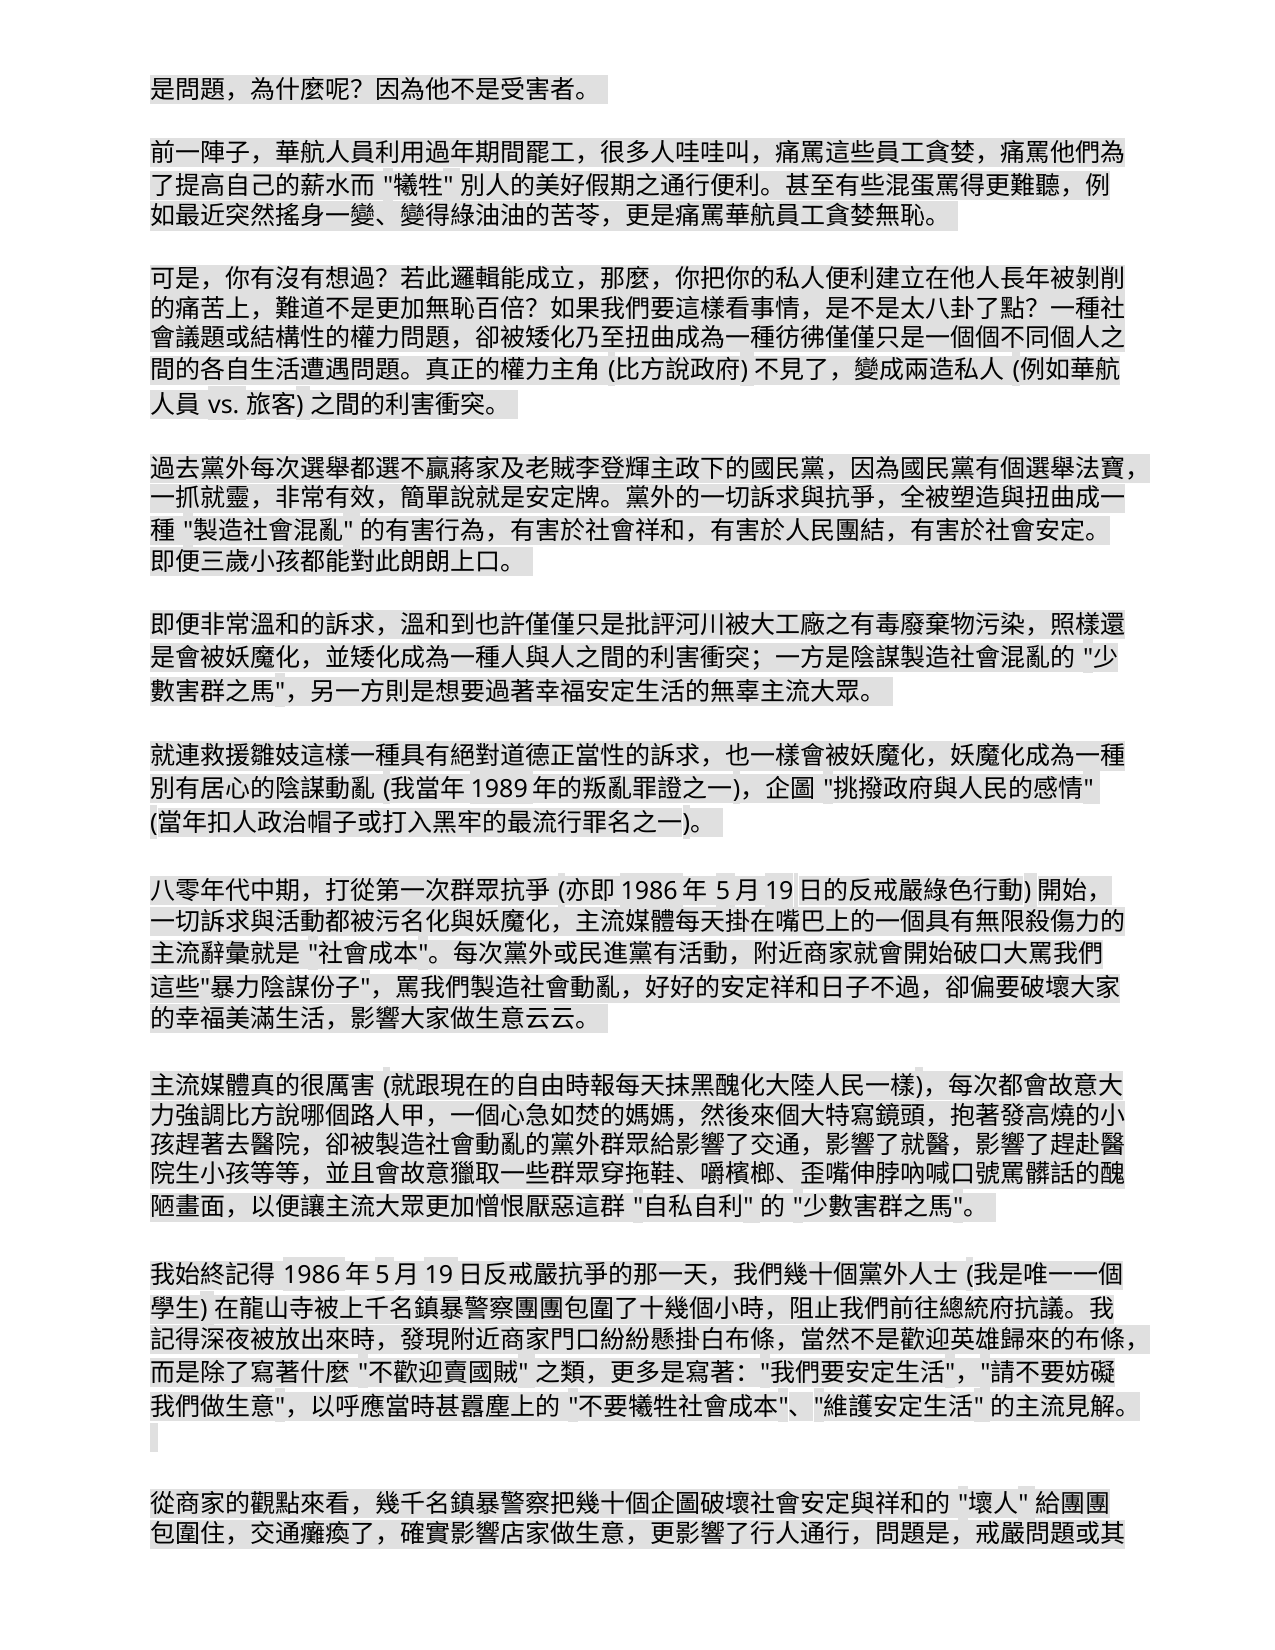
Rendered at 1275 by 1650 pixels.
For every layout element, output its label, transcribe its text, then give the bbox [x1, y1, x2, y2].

text (續) 2. 觀點與去社會化： 以台灣極其嚴重之性侵問題為例，毫無疑問，這事對大多數男性而言，並不是什麼嚴重問題。為什麼呢？因為九成五以上性侵受害者是女性。我想說的是：觀看問題的位置不同，評價自然也不同。就比方說同性戀者受歧視與壓迫的問題，對於絕大多數人來說，根本不是問題，為什麼呢？因為他不是受害者。 前一陣子，華航人員利用過年期間罷工，很多人哇哇叫，痛罵這些員工貪婪，痛罵他們為了提高自己的薪水而 "犧牲" 別人的美好假期之通行便利。甚至有些混蛋罵得更難聽，例如最近突然搖身一變、變得綠油油的苦苓，更是痛罵華航員工貪婪無恥。 可是，你有沒有想過？若此邏輯能成立，那麼，你把你的私人便利建立在他人長年被剝削的痛苦上，難道不是更加無恥百倍？如果我們要這樣看事情，是不是太八卦了點？一種社會議題或結構性的權力問題，卻被矮化乃至扭曲成為一種彷彿僅僅只是一個個不同個人之間的各自生活遭遇問題。真正的權力主角 (比方說政府) 不見了，變成兩造私人 (例如華航人員 vs. 旅客) 之間的利害衝突。 過去黨外每次選舉都選不贏蔣家及老賊李登輝主政下的國民黨，因為國民黨有個選舉法寶，一抓就靈，非常有效，簡單說就是安定牌。黨外的一切訴求與抗爭，全被塑造與扭曲成一種 "製造社會混亂" 的有害行為，有害於社會祥和，有害於人民團結，有害於社會安定。即便三歲小孩都能對此朗朗上口。 即便非常溫和的訴求，溫和到也許僅僅只是批評河川被大工廠之有毒廢棄物污染，照樣還是會被妖魔化，並矮化成為一種人與人之間的利害衝突；一方是陰謀製造社會混亂的 "少數害群之馬"，另一方則是想要過著幸福安定生活的無辜主流大眾。 就連救援雛妓這樣一種具有絕對道德正當性的訴求，也一樣會被妖魔化，妖魔化成為一種別有居心的陰謀動亂 (我當年1989年的叛亂罪證之一)，企圖 "挑撥政府與人民的感情" (當年扣人政治帽子或打入黑牢的最流行罪名之一)。 八零年代中期，打從第一次群眾抗爭 (亦即1986年 5月19日的反戒嚴綠色行動) 開始，一切訴求與活動都被污名化與妖魔化，主流媒體每天掛在嘴巴上的一個具有無限殺傷力的主流辭彙就是 "社會成本"。每次黨外或民進黨有活動，附近商家就會開始破口大罵我們這些"暴力陰謀份子"，罵我們製造社會動亂，好好的安定祥和日子不過，卻偏要破壞大家的幸福美滿生活，影響大家做生意云云。 主流媒體真的很厲害 (就跟現在的自由時報每天抹黑醜化大陸人民一樣)，每次都會故意大力強調比方說哪個路人甲，一個心急如焚的媽媽，然後來個大特寫鏡頭，抱著發高燒的小孩趕著去醫院，卻被製造社會動亂的黨外群眾給影響了交通，影響了就醫，影響了趕赴醫院生小孩等等，並且會故意獵取一些群眾穿拖鞋、嚼檳榔、歪嘴伸脖吶喊口號罵髒話的醜陋畫面，以便讓主流大眾更加憎恨厭惡這群 "自私自利" 的 "少數害群之馬"。 我始終記得 1986年5月19日反戒嚴抗爭的那一天，我們幾十個黨外人士 (我是唯一一個學生) 在龍山寺被上千名鎮暴警察團團包圍了十幾個小時，阻止我們前往總統府抗議。我記得深夜被放出來時，發現附近商家門口紛紛懸掛白布條，當然不是歡迎英雄歸來的布條，而是除了寫著什麼 "不歡迎賣國賊" 之類，更多是寫著："我們要安定生活"，"請不要妨礙我們做生意"，以呼應當時甚囂塵上的 "不要犧牲社會成本"、"維護安定生活" 的主流見解。 從商家的觀點來看，幾千名鎮暴警察把幾十個企圖破壞社會安定與祥和的 "壞人" 給團團包圍住，交通癱瘓了，確實影響店家做生意，更影響了行人通行，問題是，戒嚴問題或其它問題就只是這樣一種問題屬性嗎？這類去社會化的八卦觀點，其實絲毫無助於理解問題，更不用說解決問題。 我當然不是說以上這些例子可以直接移植在新疆教育營的問題上。例子就是例子，例子的意思是說它指向某種內在的概念相似性，或是啟發某種思考，從而改變理解問題的深度與複雜性。也許人們從這些不過僅僅三十年前的真實經驗中，可以找到更多理解問題的可能性。 幾十年來，凡事做為一個 "極少數的害群之馬"，無言之餘，我經常很想對全世界吶喊這樣一句話，把這話放大一千萬倍都不為過。這話可以簡單通俗地這麼說： "你不可能理解任何一個問題，除非你在某種思維架構下來進行思索。" 或者說，你不可能僅僅從問題 "本身" 來理解問題，因為任何問題都需要一種足以涵蓋它的意義架構，方才有可能取得它應有的各種意義。 我其實可以1, 2, 3, 4, 5, 6, 7.....無限寫下去，因為任何問題其實就像一幅畫，我們總是可以找到理解問題的種種可能性。 3. 手段 (待續) [150, 75, 1125, 1549]
